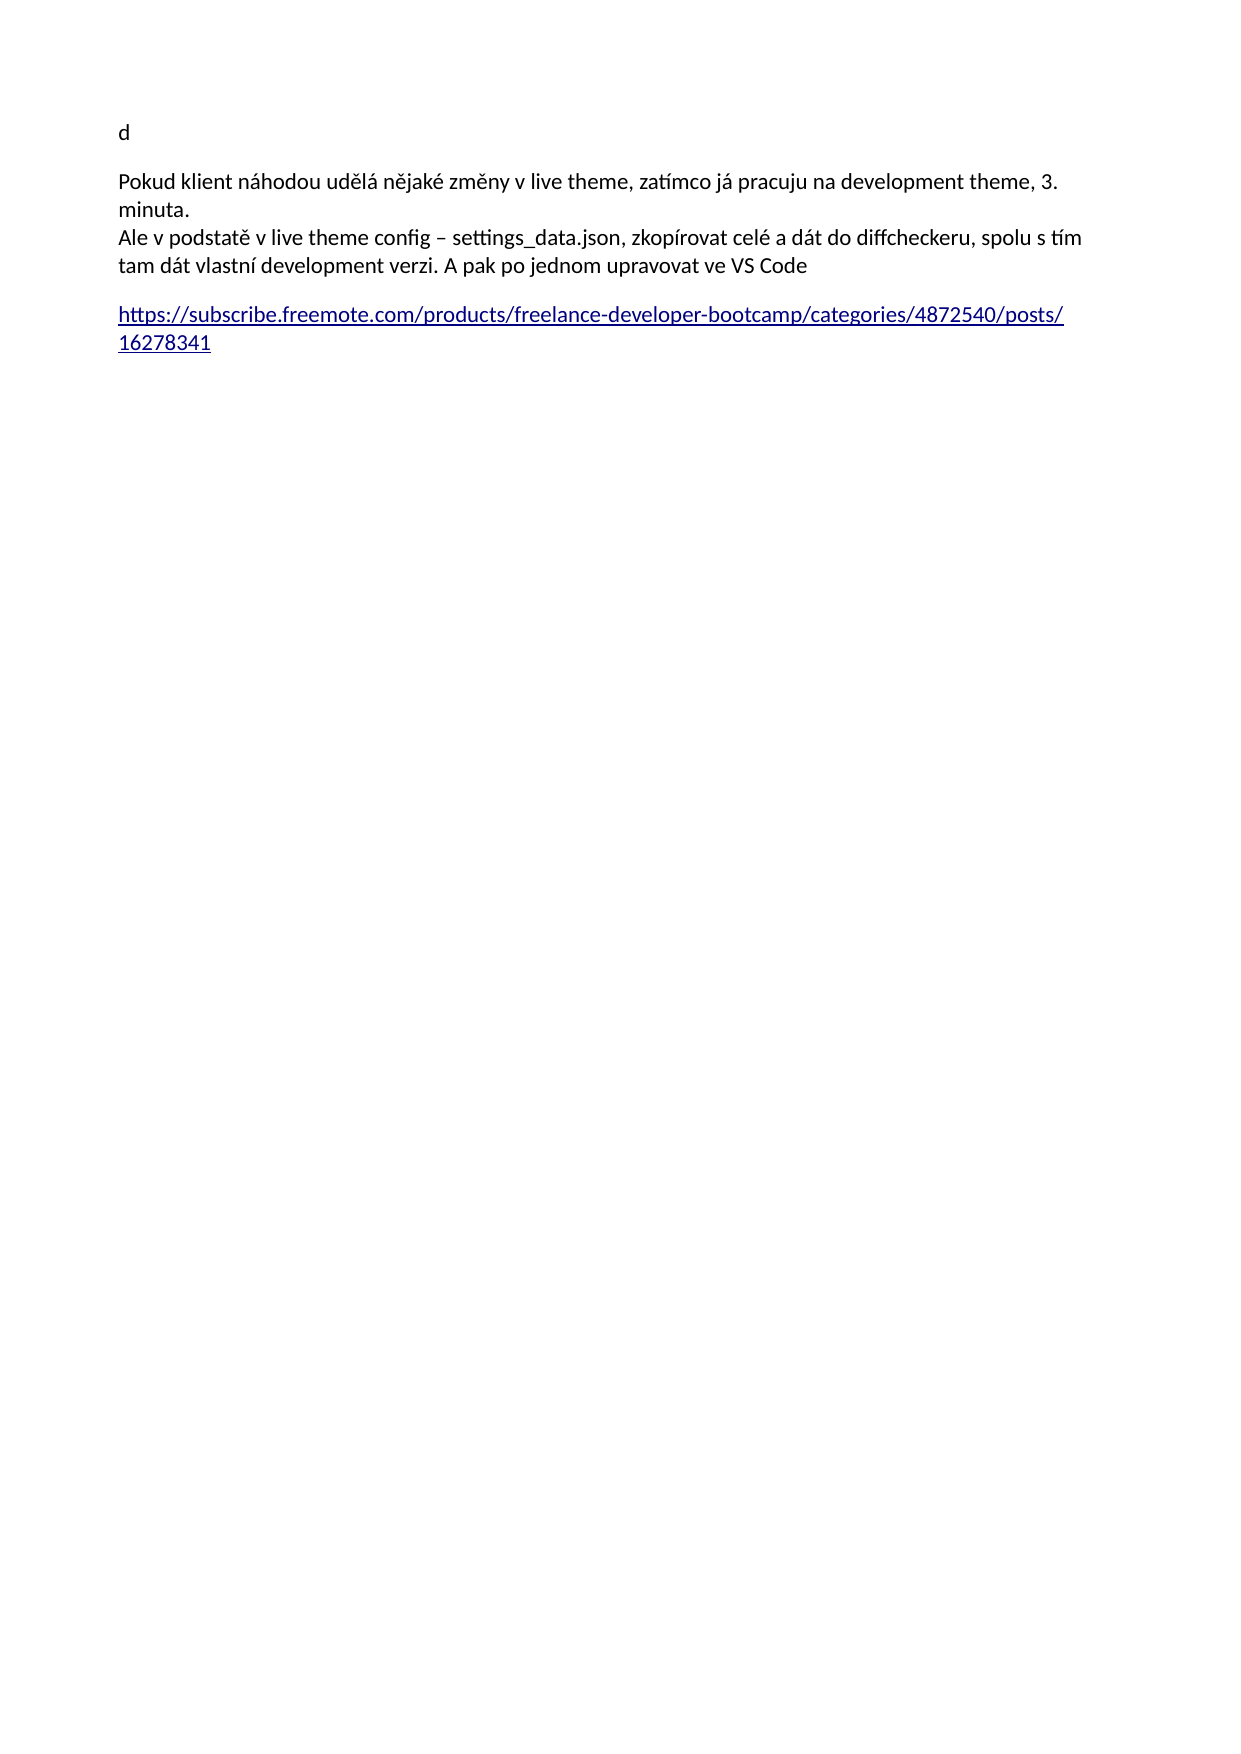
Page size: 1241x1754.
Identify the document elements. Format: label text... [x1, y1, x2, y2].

text Pokud klient náhodou udělá nějaké změny v live theme, zatímco já pracuju na development theme, 3. minuta. Ale v podstatě v live theme config – settings_data.json, zkopírovat celé a dát do diffcheckeru, spolu s tím tam dát vlastní development verzi. A pak po jednom upravovat ve VS Code [118, 167, 1122, 279]
text https://subscribe.freemote.com/products/freelance-developer-bootcamp/categories/4872540/posts/16278341 [118, 300, 1122, 356]
text d [118, 118, 1122, 146]
